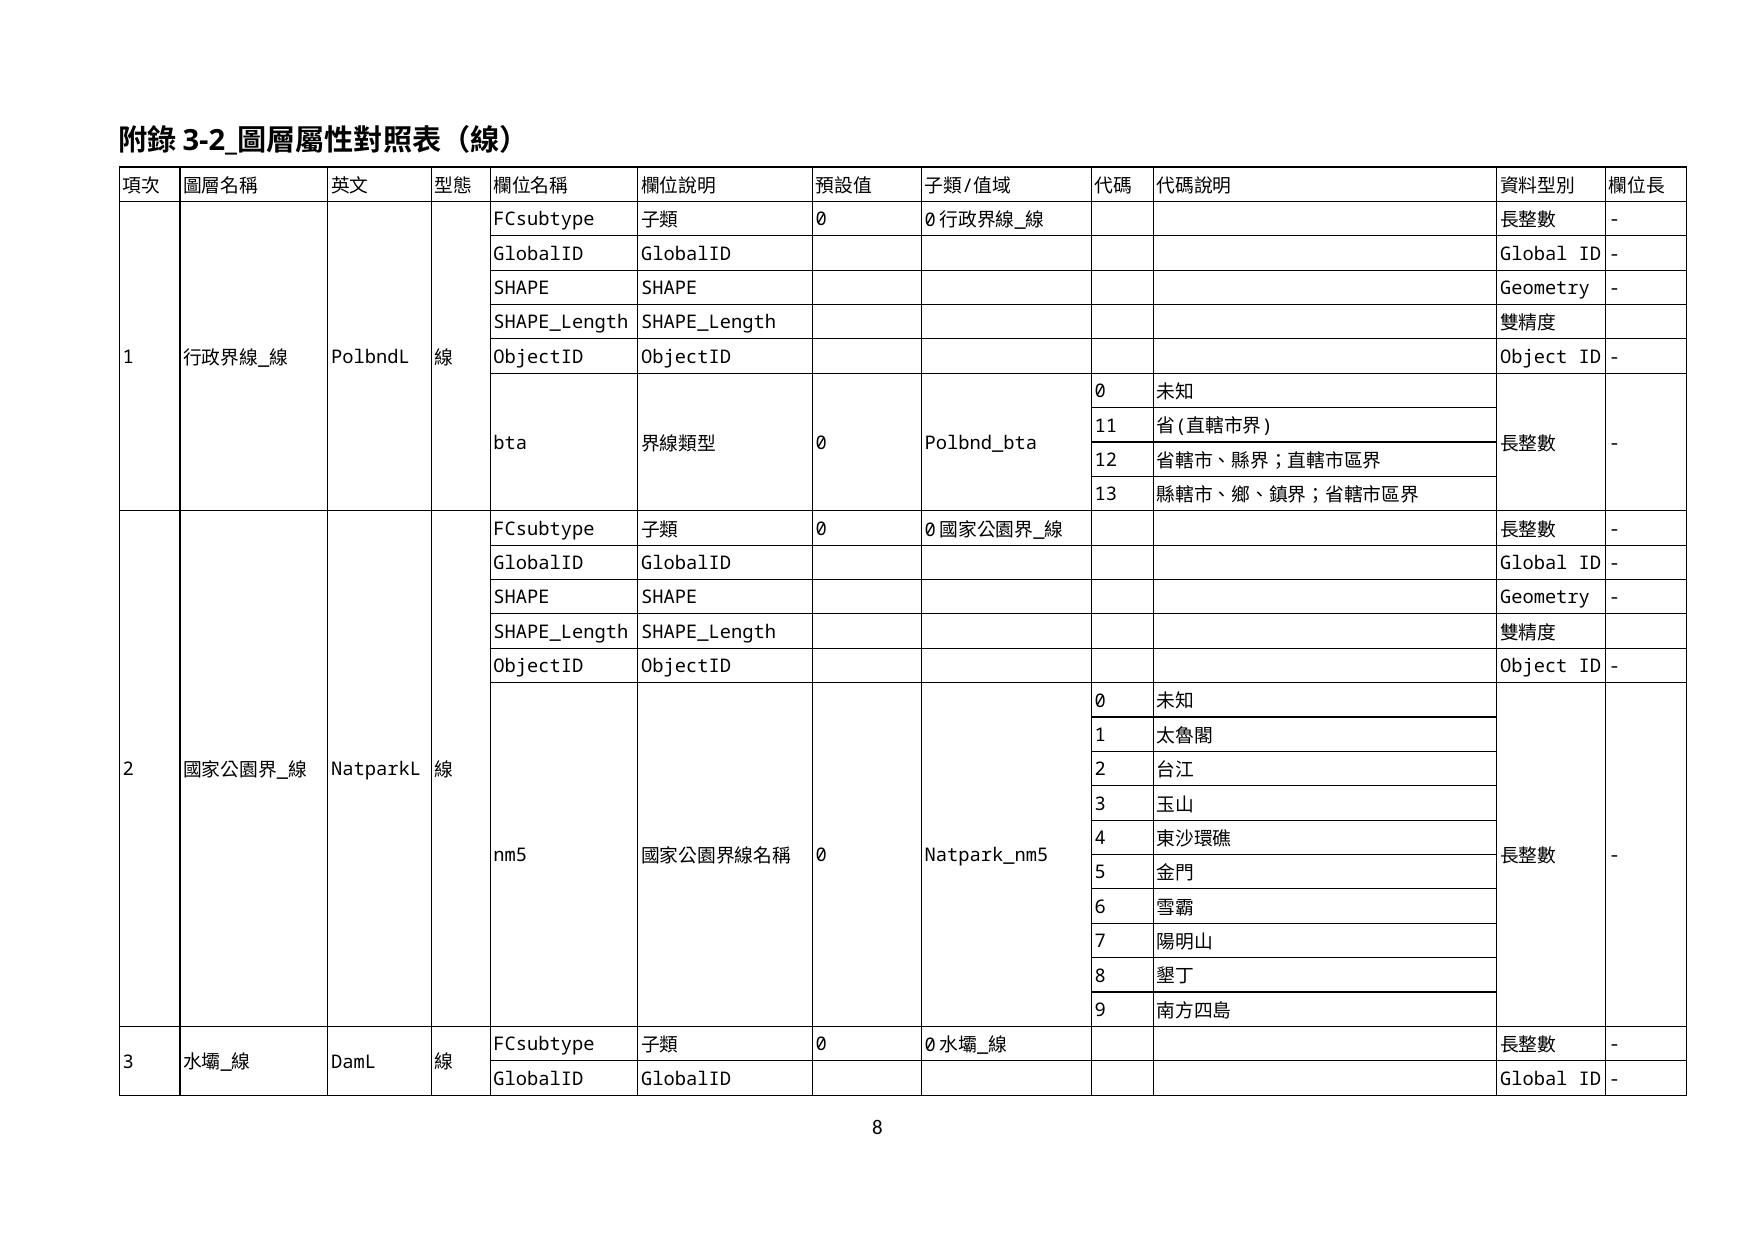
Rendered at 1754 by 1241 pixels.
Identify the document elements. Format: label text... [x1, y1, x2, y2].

table_cell SHAPE [491, 580, 637, 613]
table_cell 太魯閣 [1154, 718, 1496, 751]
table_cell [1092, 580, 1153, 613]
table_cell 台江 [1154, 752, 1496, 785]
table_header 型態 [432, 168, 490, 201]
table_cell 0水壩_線 [922, 1027, 1091, 1060]
table_cell [1092, 649, 1153, 682]
table_header 圖層名稱 [181, 168, 327, 201]
table_cell 長整數 [1497, 511, 1605, 544]
table_cell [813, 236, 921, 269]
table_cell [922, 546, 1091, 579]
table_header 代碼說明 [1154, 168, 1496, 201]
table_header 資料型別 [1497, 168, 1605, 201]
table_header 欄位說明 [638, 168, 812, 201]
table_cell 0 [1092, 683, 1153, 716]
table_cell ObjectID [491, 339, 637, 373]
table_cell [1092, 339, 1153, 373]
table_cell 線 [432, 202, 490, 510]
table_cell 縣轄市、鄉、鎮界；省轄市區界 [1154, 477, 1496, 510]
table_cell [1092, 546, 1153, 579]
table_cell [1154, 1027, 1496, 1060]
table_cell FCsubtype [491, 202, 637, 235]
table_cell 線 [432, 1027, 490, 1094]
table_cell 界線類型 [638, 374, 812, 510]
table_cell Polbnd_bta [922, 374, 1091, 510]
table_cell FCsubtype [491, 1027, 637, 1060]
table_cell [1154, 305, 1496, 338]
table_cell 2 [120, 511, 179, 1026]
table_cell - [1606, 236, 1686, 269]
table_cell 4 [1092, 821, 1153, 854]
table_cell 3 [120, 1027, 179, 1094]
table_cell [813, 305, 921, 338]
table_cell 1 [1092, 718, 1153, 751]
table_cell [922, 580, 1091, 613]
table_header 欄位名稱 [491, 168, 637, 201]
table_cell 省(直轄市界) [1154, 408, 1496, 441]
table_header 欄位長 [1606, 168, 1686, 201]
table_cell [1154, 580, 1496, 613]
table_cell ObjectID [638, 339, 812, 373]
table_cell [813, 1061, 921, 1094]
table_cell 0行政界線_線 [922, 202, 1091, 235]
table_cell 9 [1092, 993, 1153, 1026]
table_cell [813, 580, 921, 613]
table_cell - [1606, 649, 1686, 682]
table_cell 6 [1092, 889, 1153, 923]
table_cell 水壩_線 [181, 1027, 327, 1094]
table_cell - [1606, 374, 1686, 510]
table_cell [1154, 236, 1496, 269]
table_header 子類/值域 [922, 168, 1091, 201]
table_cell GlobalID [491, 546, 637, 579]
table_cell nm5 [491, 683, 637, 1026]
table_cell 未知 [1154, 683, 1496, 716]
table_cell 長整數 [1497, 202, 1605, 235]
table_cell Object ID [1497, 339, 1605, 373]
table_cell [922, 271, 1091, 304]
table_cell [1092, 614, 1153, 648]
table_cell Geometry [1497, 271, 1605, 304]
table_cell 金門 [1154, 855, 1496, 888]
table_cell 墾丁 [1154, 958, 1496, 991]
table_cell [1092, 305, 1153, 338]
table_cell 長整數 [1497, 374, 1605, 510]
table_cell 長整數 [1497, 683, 1605, 1026]
table_cell 雪霸 [1154, 889, 1496, 923]
table_cell 省轄市、縣界；直轄市區界 [1154, 443, 1496, 476]
table_cell 子類 [638, 202, 812, 235]
table_cell 國家公園界_線 [181, 511, 327, 1026]
table_cell [922, 649, 1091, 682]
table_cell 東沙環礁 [1154, 821, 1496, 854]
table_cell [922, 236, 1091, 269]
table_cell - [1606, 202, 1686, 235]
table_cell ObjectID [638, 649, 812, 682]
table_cell 1 [120, 202, 179, 510]
table_cell SHAPE [491, 271, 637, 304]
table_cell SHAPE_Length [638, 305, 812, 338]
table_cell GlobalID [638, 1061, 812, 1094]
table_cell 行政界線_線 [181, 202, 327, 510]
table_cell 雙精度 [1497, 614, 1605, 648]
table_cell 玉山 [1154, 786, 1496, 819]
table_cell 0 [813, 374, 921, 510]
table_cell GlobalID [638, 546, 812, 579]
table_cell [1154, 271, 1496, 304]
table_cell 未知 [1154, 374, 1496, 407]
table_cell 5 [1092, 855, 1153, 888]
table_cell SHAPE_Length [638, 614, 812, 648]
table_cell [1154, 614, 1496, 648]
table_header 代碼 [1092, 168, 1153, 201]
table_cell SHAPE_Length [491, 614, 637, 648]
table_cell - [1606, 546, 1686, 579]
table_header 英文 [328, 168, 431, 201]
table_cell 8 [1092, 958, 1153, 991]
table_cell [1154, 202, 1496, 235]
table_cell [1606, 305, 1686, 338]
table_cell [1092, 236, 1153, 269]
table_cell - [1606, 339, 1686, 373]
table_cell [1154, 546, 1496, 579]
table_cell bta [491, 374, 637, 510]
table_cell Natpark_nm5 [922, 683, 1091, 1026]
table_cell 雙精度 [1497, 305, 1605, 338]
table_cell 南方四島 [1154, 993, 1496, 1026]
table_cell 12 [1092, 443, 1153, 476]
table_cell 13 [1092, 477, 1153, 510]
table_cell 子類 [638, 511, 812, 544]
table_cell 2 [1092, 752, 1153, 785]
table_cell [922, 305, 1091, 338]
table_cell [1154, 511, 1496, 544]
table_cell [1092, 511, 1153, 544]
table_cell ObjectID [491, 649, 637, 682]
table_cell 0 [813, 683, 921, 1026]
table_cell - [1606, 1061, 1686, 1094]
table_cell - [1606, 511, 1686, 544]
table_cell PolbndL [328, 202, 431, 510]
table_cell [922, 1061, 1091, 1094]
table_cell 0 [813, 202, 921, 235]
table_cell [1092, 202, 1153, 235]
table_header 項次 [120, 168, 179, 201]
table_cell SHAPE_Length [491, 305, 637, 338]
table_cell [1606, 614, 1686, 648]
table_cell [1092, 1061, 1153, 1094]
table_cell - [1606, 683, 1686, 1026]
table_cell [813, 614, 921, 648]
table_cell [1092, 1027, 1153, 1060]
table_cell Geometry [1497, 580, 1605, 613]
table_cell SHAPE [638, 271, 812, 304]
table_cell 陽明山 [1154, 924, 1496, 957]
table_cell GlobalID [491, 236, 637, 269]
table_cell SHAPE [638, 580, 812, 613]
table_header 預設值 [813, 168, 921, 201]
table_cell [1154, 339, 1496, 373]
subtitle 附錄3-2_圖層屬性對照表（線） [118, 117, 1636, 159]
table_cell - [1606, 1027, 1686, 1060]
table_cell [1092, 271, 1153, 304]
table_cell NatparkL [328, 511, 431, 1026]
table_cell [922, 339, 1091, 373]
table_cell DamL [328, 1027, 431, 1094]
table_cell 國家公園界線名稱 [638, 683, 812, 1026]
table_cell - [1606, 271, 1686, 304]
table_cell Global ID [1497, 1061, 1605, 1094]
table_cell [813, 271, 921, 304]
table_cell [1154, 649, 1496, 682]
table_cell 0 [813, 511, 921, 544]
table_cell Global ID [1497, 236, 1605, 269]
table_cell [1154, 1061, 1496, 1094]
table_cell [813, 649, 921, 682]
table_cell 0國家公園界_線 [922, 511, 1091, 544]
table_cell 11 [1092, 408, 1153, 441]
table_cell 7 [1092, 924, 1153, 957]
table_cell 線 [432, 511, 490, 1026]
table_cell [922, 614, 1091, 648]
table_cell GlobalID [638, 236, 812, 269]
table_cell GlobalID [491, 1061, 637, 1094]
table_cell FCsubtype [491, 511, 637, 544]
table_cell - [1606, 580, 1686, 613]
table_cell 子類 [638, 1027, 812, 1060]
table_cell Global ID [1497, 546, 1605, 579]
table_cell 3 [1092, 786, 1153, 819]
table_cell [813, 339, 921, 373]
table_cell 長整數 [1497, 1027, 1605, 1060]
table_cell 0 [813, 1027, 921, 1060]
table_cell [813, 546, 921, 579]
table_cell 0 [1092, 374, 1153, 407]
table_cell Object ID [1497, 649, 1605, 682]
